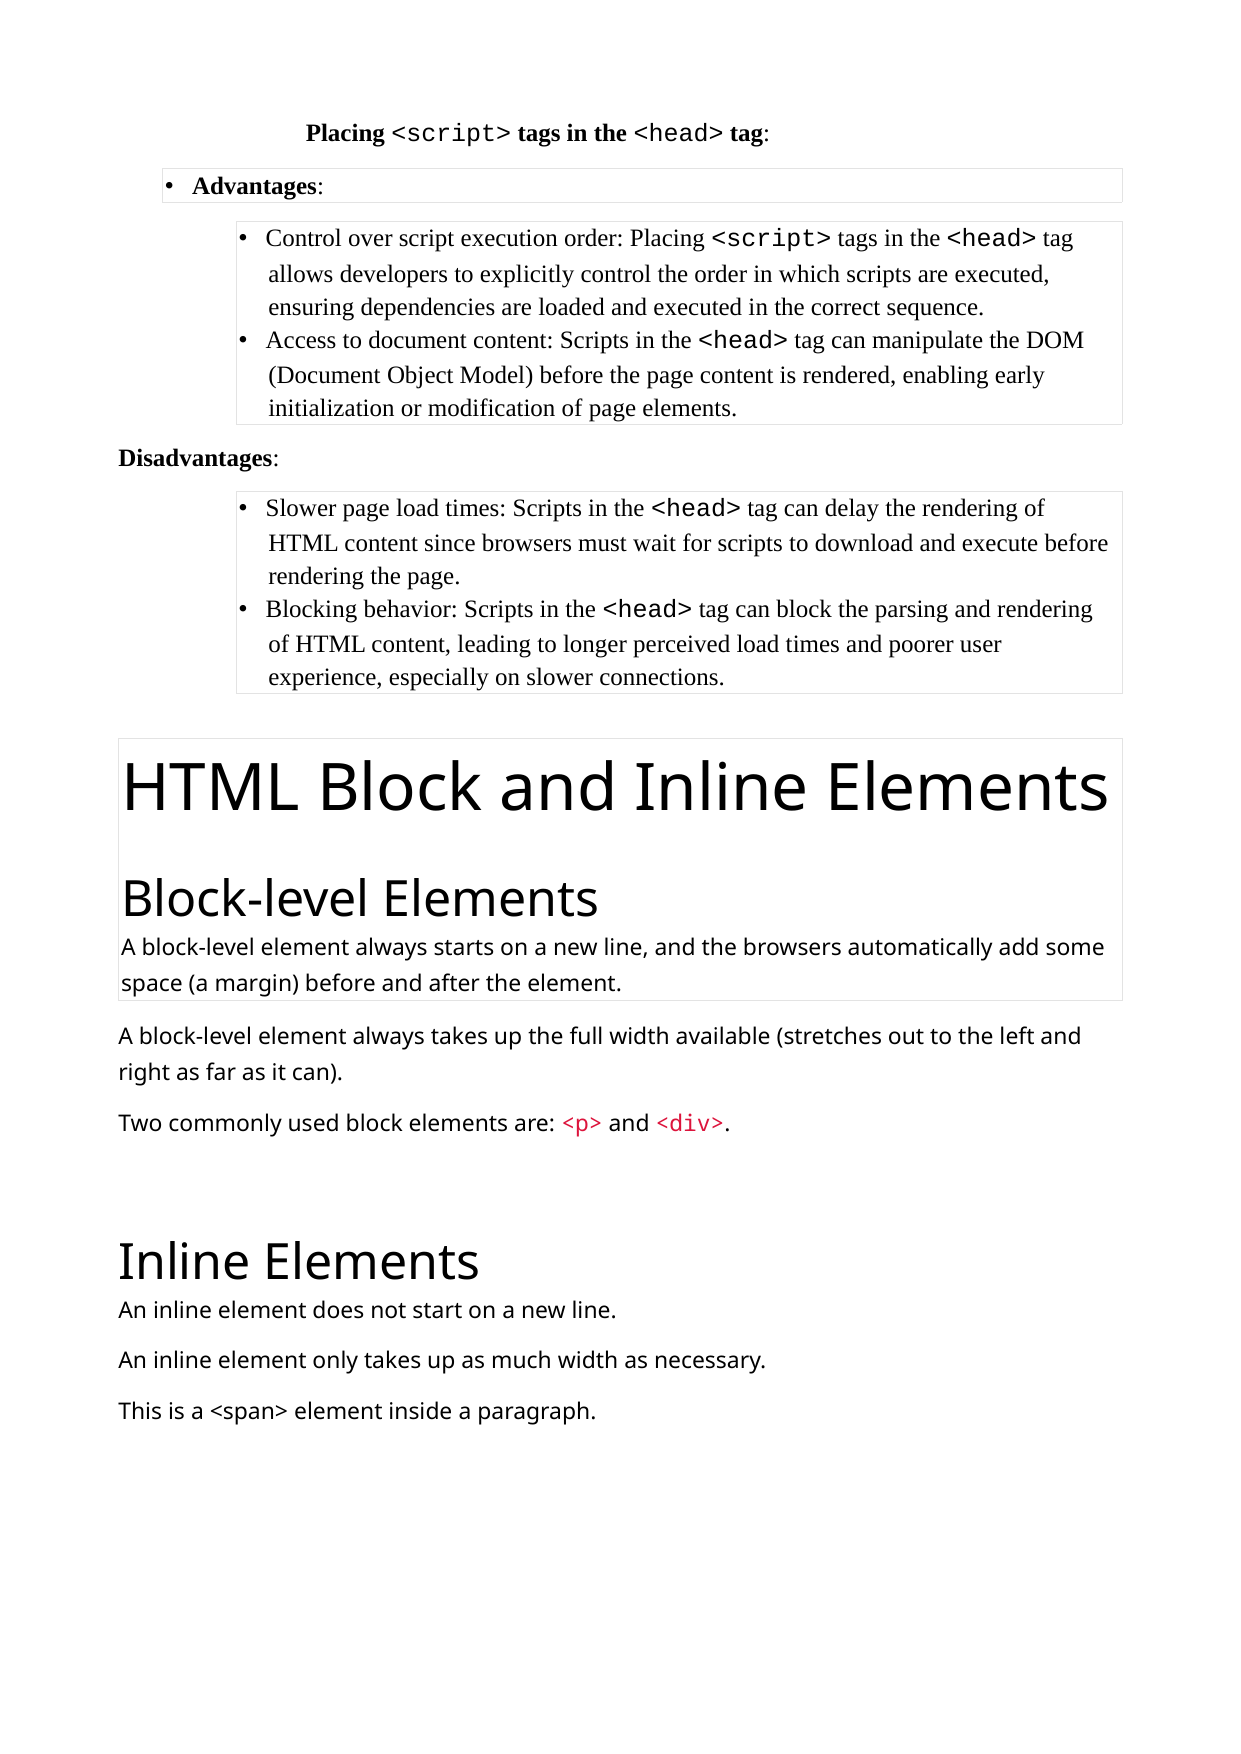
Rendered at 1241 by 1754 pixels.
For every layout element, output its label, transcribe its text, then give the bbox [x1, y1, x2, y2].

text Placing <script> tags in the <head> tag: [118, 118, 1122, 149]
list Control over script execution order: Placing <script> tags in the <head> tag allows developers to explicitly control the order in which scripts are executed, ensuring dependencies are loaded and executed in the correct sequence. [237, 222, 1122, 320]
text An inline element does not start on a new line. [118, 1294, 1122, 1325]
list Advantages: [163, 169, 1122, 202]
text A block-level element always starts on a new line, and the browsers automatically add some space (a margin) before and after the element. [119, 928, 1122, 1000]
subtitle Inline Elements [118, 1226, 1122, 1294]
text An inline element only takes up as much width as necessary. [118, 1344, 1122, 1376]
text Disadvantages: [118, 443, 1122, 472]
text Two commonly used block elements are: <p> and <div>. [118, 1107, 1122, 1138]
list Access to document content: Scripts in the <head> tag can manipulate the DOM (Document Object Model) before the page content is rendered, enabling early initialization or modification of page elements. [237, 322, 1122, 424]
list Slower page load times: Scripts in the <head> tag can delay the rendering of HTML content since browsers must wait for scripts to download and execute before rendering the page. [237, 492, 1122, 590]
subtitle HTML Block and Inline Elements [119, 739, 1122, 830]
list Blocking behavior: Scripts in the <head> tag can block the parsing and rendering of HTML content, leading to longer perceived load times and poorer user experience, especially on slower connections. [237, 592, 1122, 693]
text A block-level element always takes up the full width available (stretches out to the left and right as far as it can). [118, 1020, 1122, 1087]
text This is a <span> element inside a paragraph. [118, 1395, 1122, 1426]
subtitle Block-level Elements [119, 860, 1122, 928]
